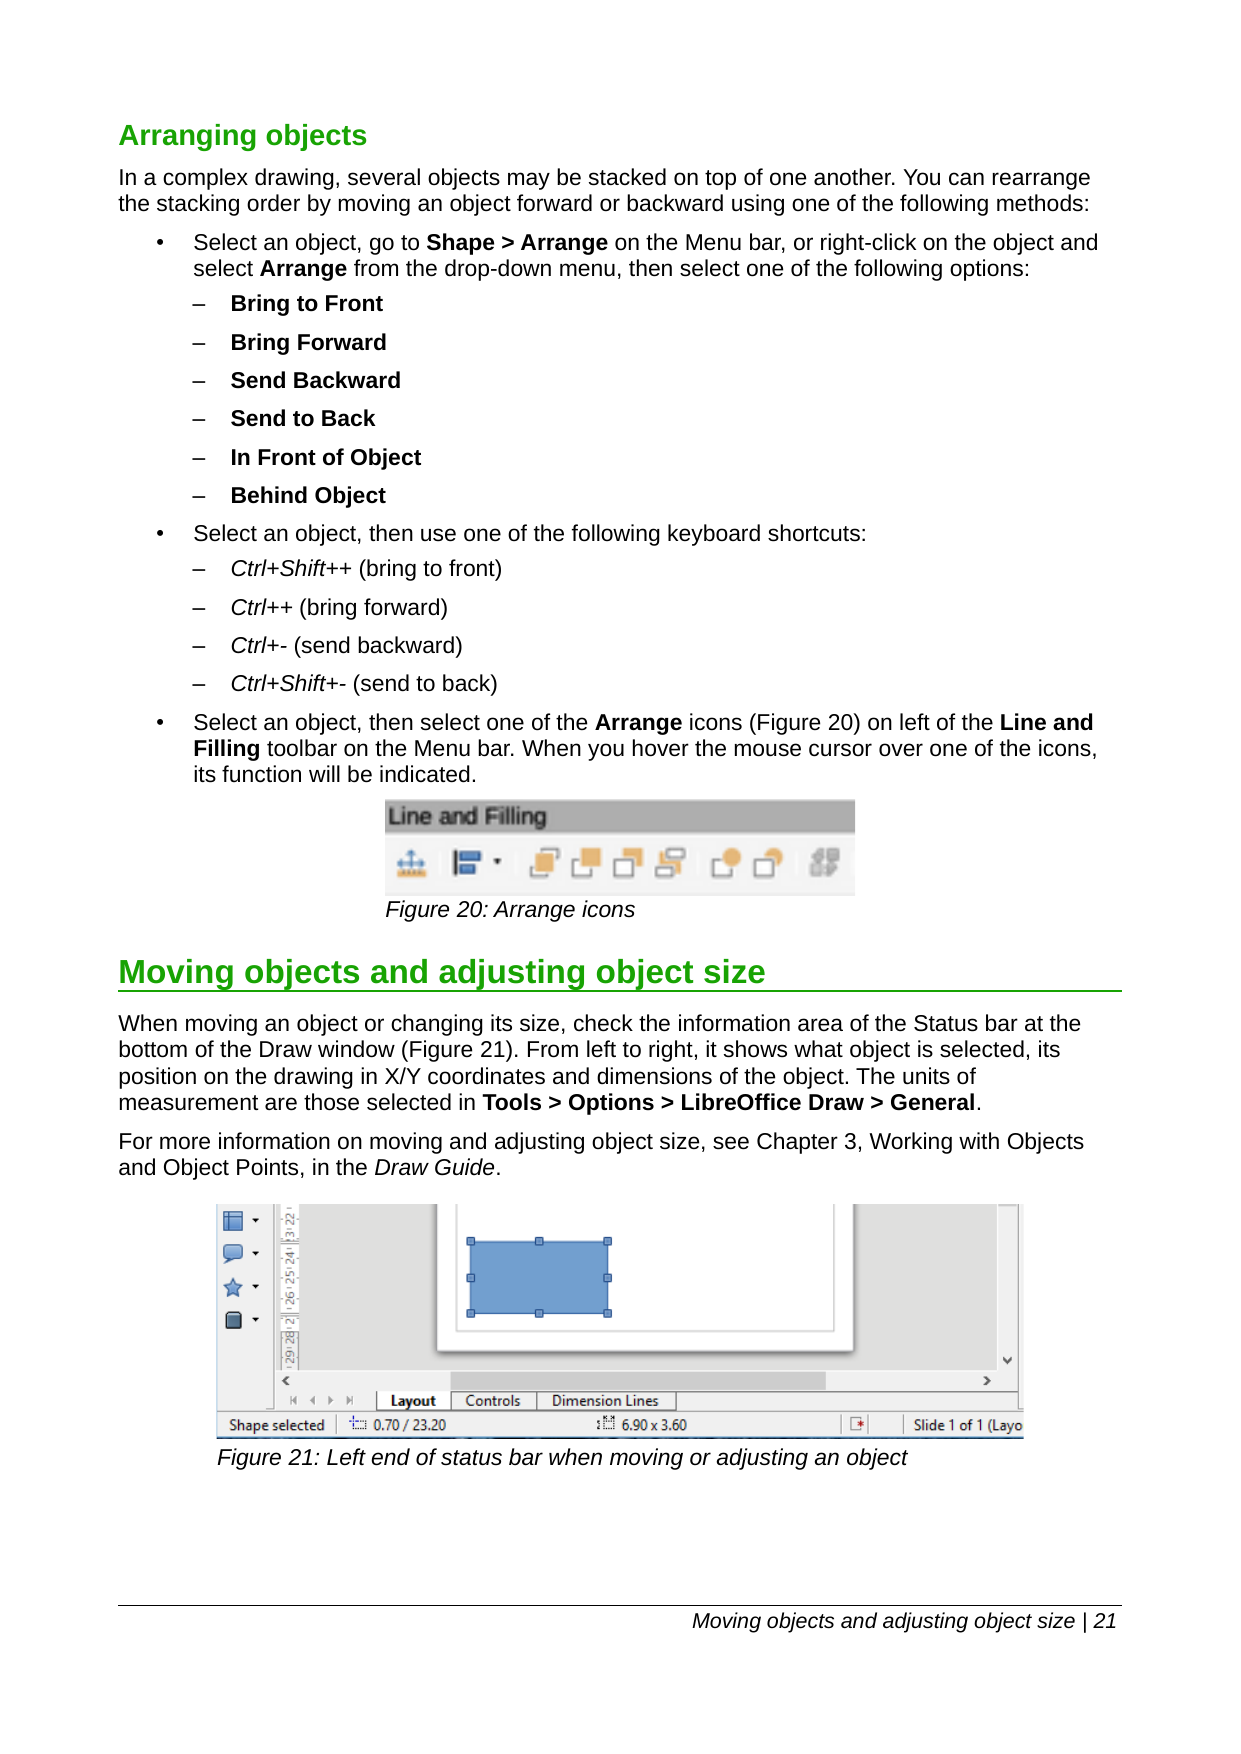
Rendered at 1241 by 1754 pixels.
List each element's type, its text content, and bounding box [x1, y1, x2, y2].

list Ctrl++ (bring forward) [192, 594, 1122, 620]
text Figure 21: Left end of status bar when moving or adjusting an object [217, 1439, 1023, 1470]
text For more information on moving and adjusting object size, see Chapter 3, Working with Objects and Object Points, in the Draw Guide. [118, 1128, 1122, 1181]
list Select an object, go to Shape > Arrange on the Menu bar, or right-click on the object and select Arrange from the drop-down menu, then select one of the following options: [156, 229, 1122, 281]
picture [385, 799, 855, 896]
text In a complex drawing, several objects may be stacked on top of one another. You can rearrange the stacking order by moving an object forward or backward using one of the following methods: [118, 163, 1122, 216]
subtitle Moving objects and adjusting object size [118, 952, 1122, 990]
list Send to Back [192, 405, 1122, 432]
text Figure 20: Arrange icons [385, 896, 855, 922]
list Bring to Front [192, 290, 1122, 317]
list Select an object, then select one of the Arrange icons (Figure 20) on left of the Line and Filling toolbar on the Menu bar. When you hover the mouse cursor over one of the icons, its function will be indicated. [156, 709, 1122, 788]
subtitle Arranging objects [118, 118, 1122, 152]
list Ctrl+- (send backward) [192, 632, 1122, 658]
list Behind Object [192, 482, 1122, 508]
text When moving an object or changing its size, check the information area of the Status bar at the bottom of the Draw window (Figure 21). From left to right, it shows what object is selected, its position on the drawing in X/Y coordinates and dimensions of the object. The units of measurement are those selected in Tools > Options > LibreOffice Draw > General. [118, 1010, 1122, 1115]
list Ctrl+Shift++ (bring to front) [192, 555, 1122, 582]
list Ctrl+Shift+- (send to back) [192, 670, 1122, 697]
list Send Backward [192, 367, 1122, 393]
list In Front of Object [192, 443, 1122, 470]
list Bring Forward [192, 328, 1122, 355]
picture [216, 1204, 1024, 1439]
list Select an object, then use one of the following keyboard shortcuts: [156, 520, 1122, 547]
